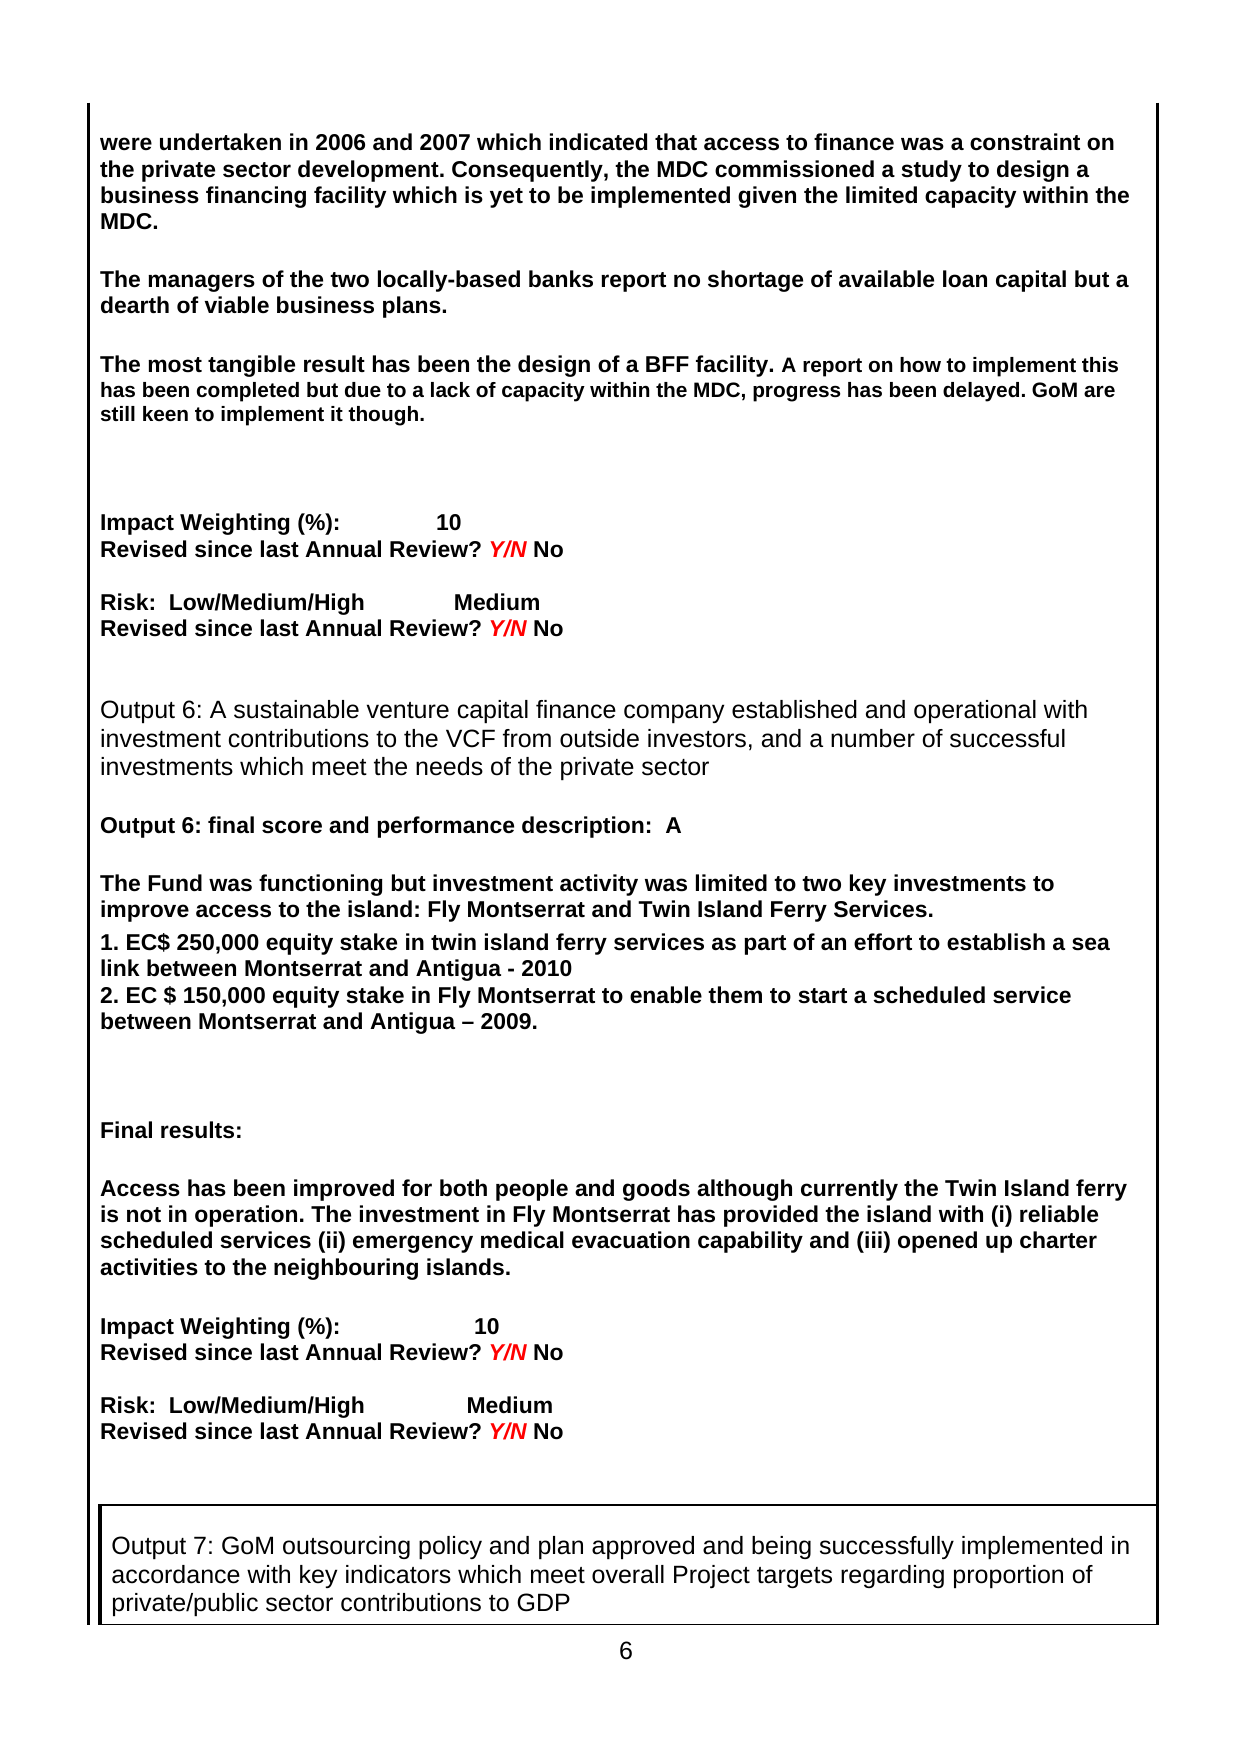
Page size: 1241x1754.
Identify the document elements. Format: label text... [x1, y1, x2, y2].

table_header Output 7: GoM outsourcing policy and plan approved and being successfully implemented in accordance with key indicators which meet overall Project targets regarding proportion of private/public sector contributions to GDP [102, 1506, 1156, 1623]
table_cell Output 6: A sustainable venture capital finance company established and operational with investment contributions to the VCF from outside investors, and a number of successful investments which meet the needs of the private sector [90, 670, 1156, 787]
table_cell Final results: Access has been improved for both people and goods although currently the Twin Island ferry is not in operation. The investment in Fly Montserrat has provided the island with (i) reliable scheduled services (ii) emergency medical evacuation capability and (iii) opened up charter activities to the neighbouring islands. Impact Weighting (%): 10 Revised since last Annual Review? Y/N No Risk: Low/Medium/High Medium Revised since last Annual Review? Y/N No [90, 1092, 1156, 1444]
table_cell were undertaken in 2006 and 2007 which indicated that access to finance was a constraint on the private sector development. Consequently, the MDC commissioned a study to design a business financing facility which is yet to be implemented given the limited capacity within the MDC. The managers of the two locally-based banks report no shortage of available loan capital but a dearth of viable business plans. [90, 103, 1156, 325]
table_cell [90, 1444, 1156, 1625]
table_cell The most tangible result has been the design of a BFF facility. A report on how to implement this has been completed but due to a lack of capacity within the MDC, progress has been delayed. GoM are still keen to implement it though. Impact Weighting (%): 10 Revised since last Annual Review? Y/N No Risk: Low/Medium/High Medium Revised since last Annual Review? Y/N No [90, 325, 1156, 670]
table_cell Output 6: final score and performance description: A The Fund was functioning but investment activity was limited to two key investments to improve access to the island: Fly Montserrat and Twin Island Ferry Services. 1. EC$ 250,000 equity stake in twin island ferry services as part of an effort to establish a sea link between Montserrat and Antigua - 2010 2. EC $ 150,000 equity stake in Fly Montserrat to enable them to start a scheduled service between Montserrat and Antigua – 2009. [90, 788, 1156, 1092]
